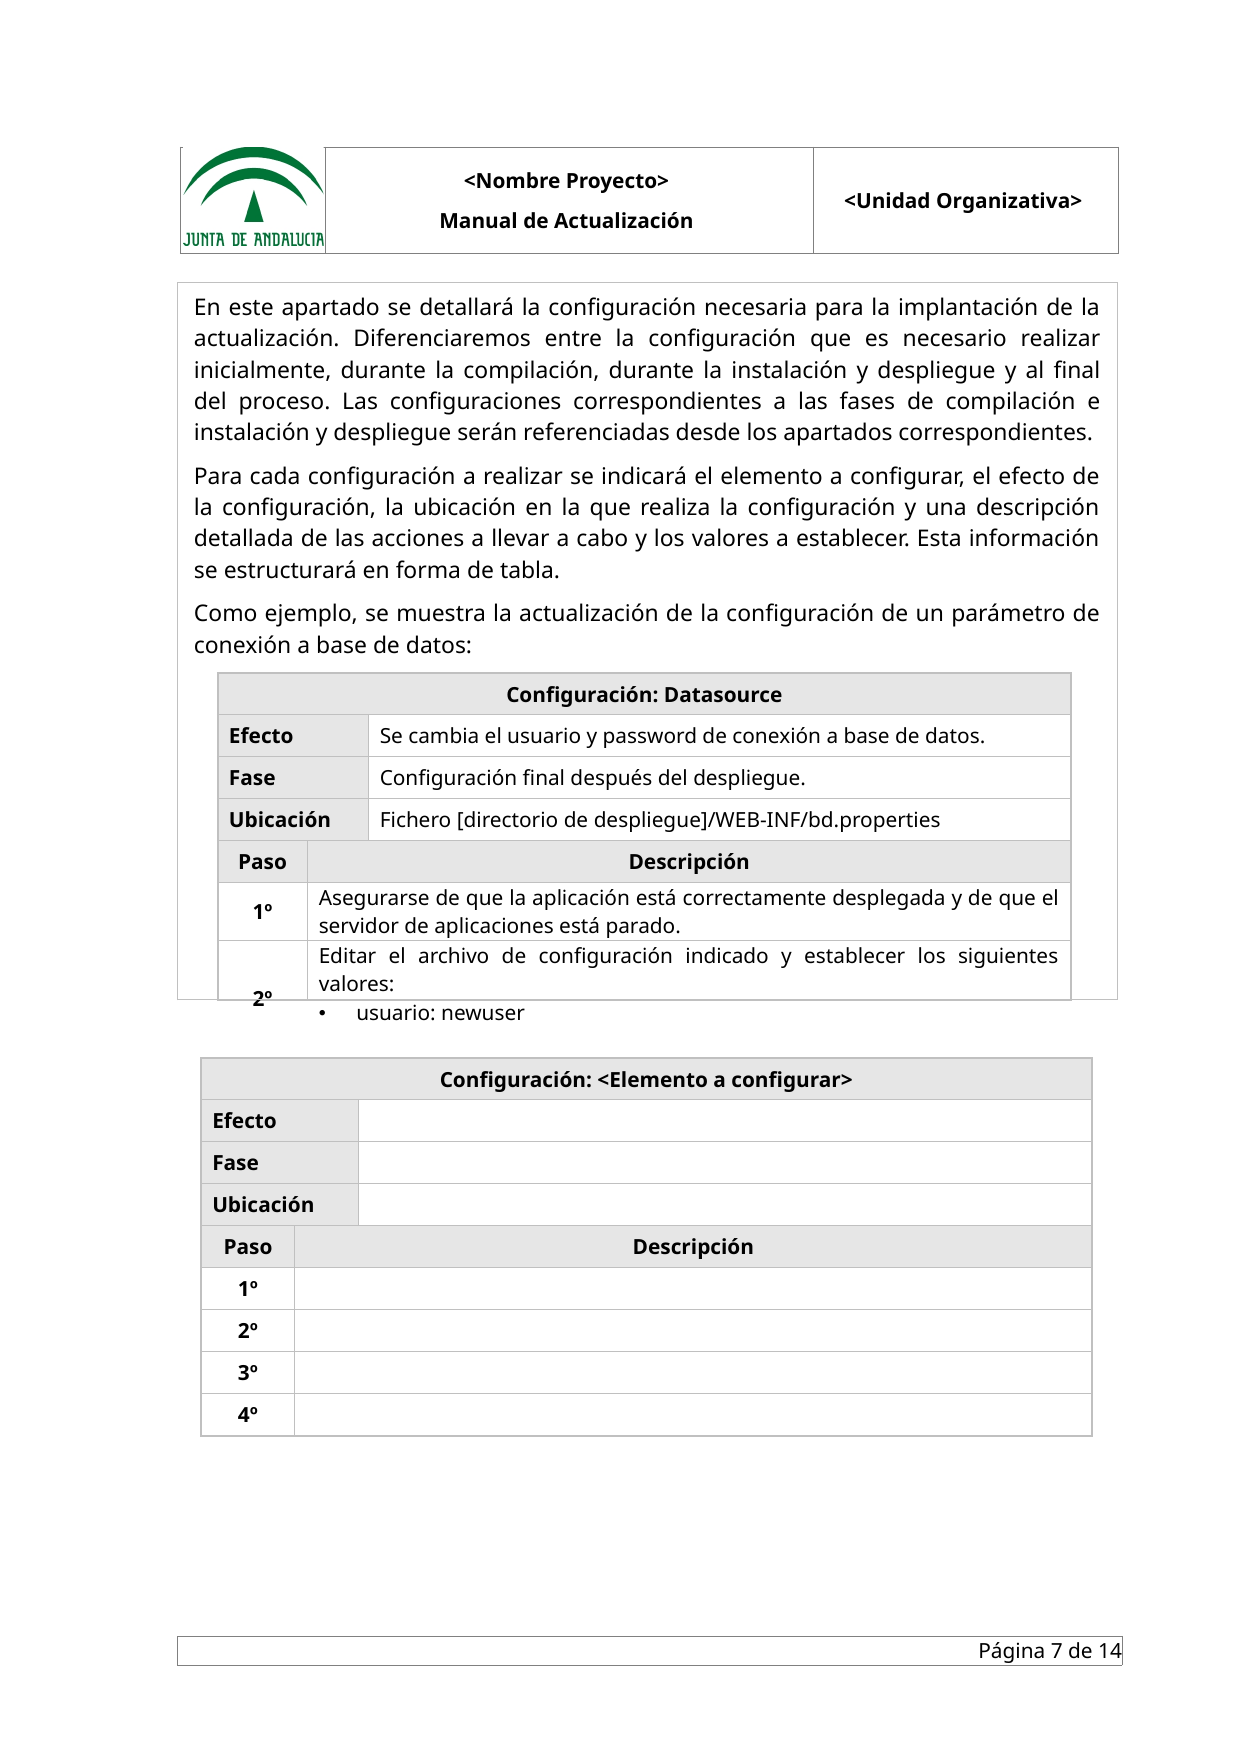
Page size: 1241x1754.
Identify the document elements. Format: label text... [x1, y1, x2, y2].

table_cell Efecto [219, 715, 368, 756]
table_cell Se cambia el usuario y password de conexión a base de datos. [369, 715, 1070, 756]
text Para cada configuración a realizar se indicará el elemento a configurar, el efecto de la configuración, la ubicación en la que realiza la configuración y una descripción detallada de las acciones a llevar a cabo y los valores a establecer. Esta información se estructurará en forma de tabla. [194, 460, 1101, 585]
table_cell 4º [202, 1394, 294, 1435]
table_cell 1º [202, 1268, 294, 1309]
table_header Configuración: Datasource [219, 674, 1070, 714]
table_cell [359, 1100, 1091, 1141]
table_cell [359, 1184, 1091, 1225]
table_cell 2º [202, 1310, 294, 1351]
table_cell [295, 1268, 1091, 1309]
text Como ejemplo, se muestra la actualización de la configuración de un parámetro de conexión a base de datos: [194, 597, 1101, 660]
table_cell Paso [202, 1226, 294, 1267]
table_cell [359, 1142, 1091, 1183]
table_cell Fichero [directorio de despliegue]/WEB-INF/bd.properties [369, 799, 1070, 840]
table_cell Fase [219, 757, 368, 798]
table_cell Ubicación [202, 1184, 358, 1225]
table_cell 3º [202, 1352, 294, 1393]
table_cell Fase [202, 1142, 358, 1183]
table_header Configuración: <Elemento a configurar> [202, 1059, 1091, 1099]
table_cell 2º [219, 941, 307, 999]
table_cell Configuración final después del despliegue. [369, 757, 1070, 798]
table_cell [295, 1394, 1091, 1435]
table_cell Paso [219, 841, 307, 882]
table_cell [295, 1310, 1091, 1351]
table_cell Descripción [308, 841, 1070, 882]
table_cell 1º [219, 883, 307, 940]
table_cell Descripción [295, 1226, 1091, 1267]
table_cell Ubicación [219, 799, 368, 840]
text En este apartado se detallará la configuración necesaria para la implantación de la actualización. Diferenciaremos entre la configuración que es necesario realizar inicialmente, durante la compilación, durante la instalación y despliegue y al final del proceso. Las configuraciones correspondientes a las fases de compilación e instalación y despliegue serán referenciadas desde los apartados correspondientes. [194, 291, 1101, 447]
table_cell Efecto [202, 1100, 358, 1141]
table_cell Asegurarse de que la aplicación está correctamente desplegada y de que el servidor de aplicaciones está parado. [308, 883, 1070, 940]
table_cell [295, 1352, 1091, 1393]
table_cell Editar el archivo de configuración indicado y establecer los siguientes valores: usuario: newuser password: newpass [308, 941, 1070, 999]
